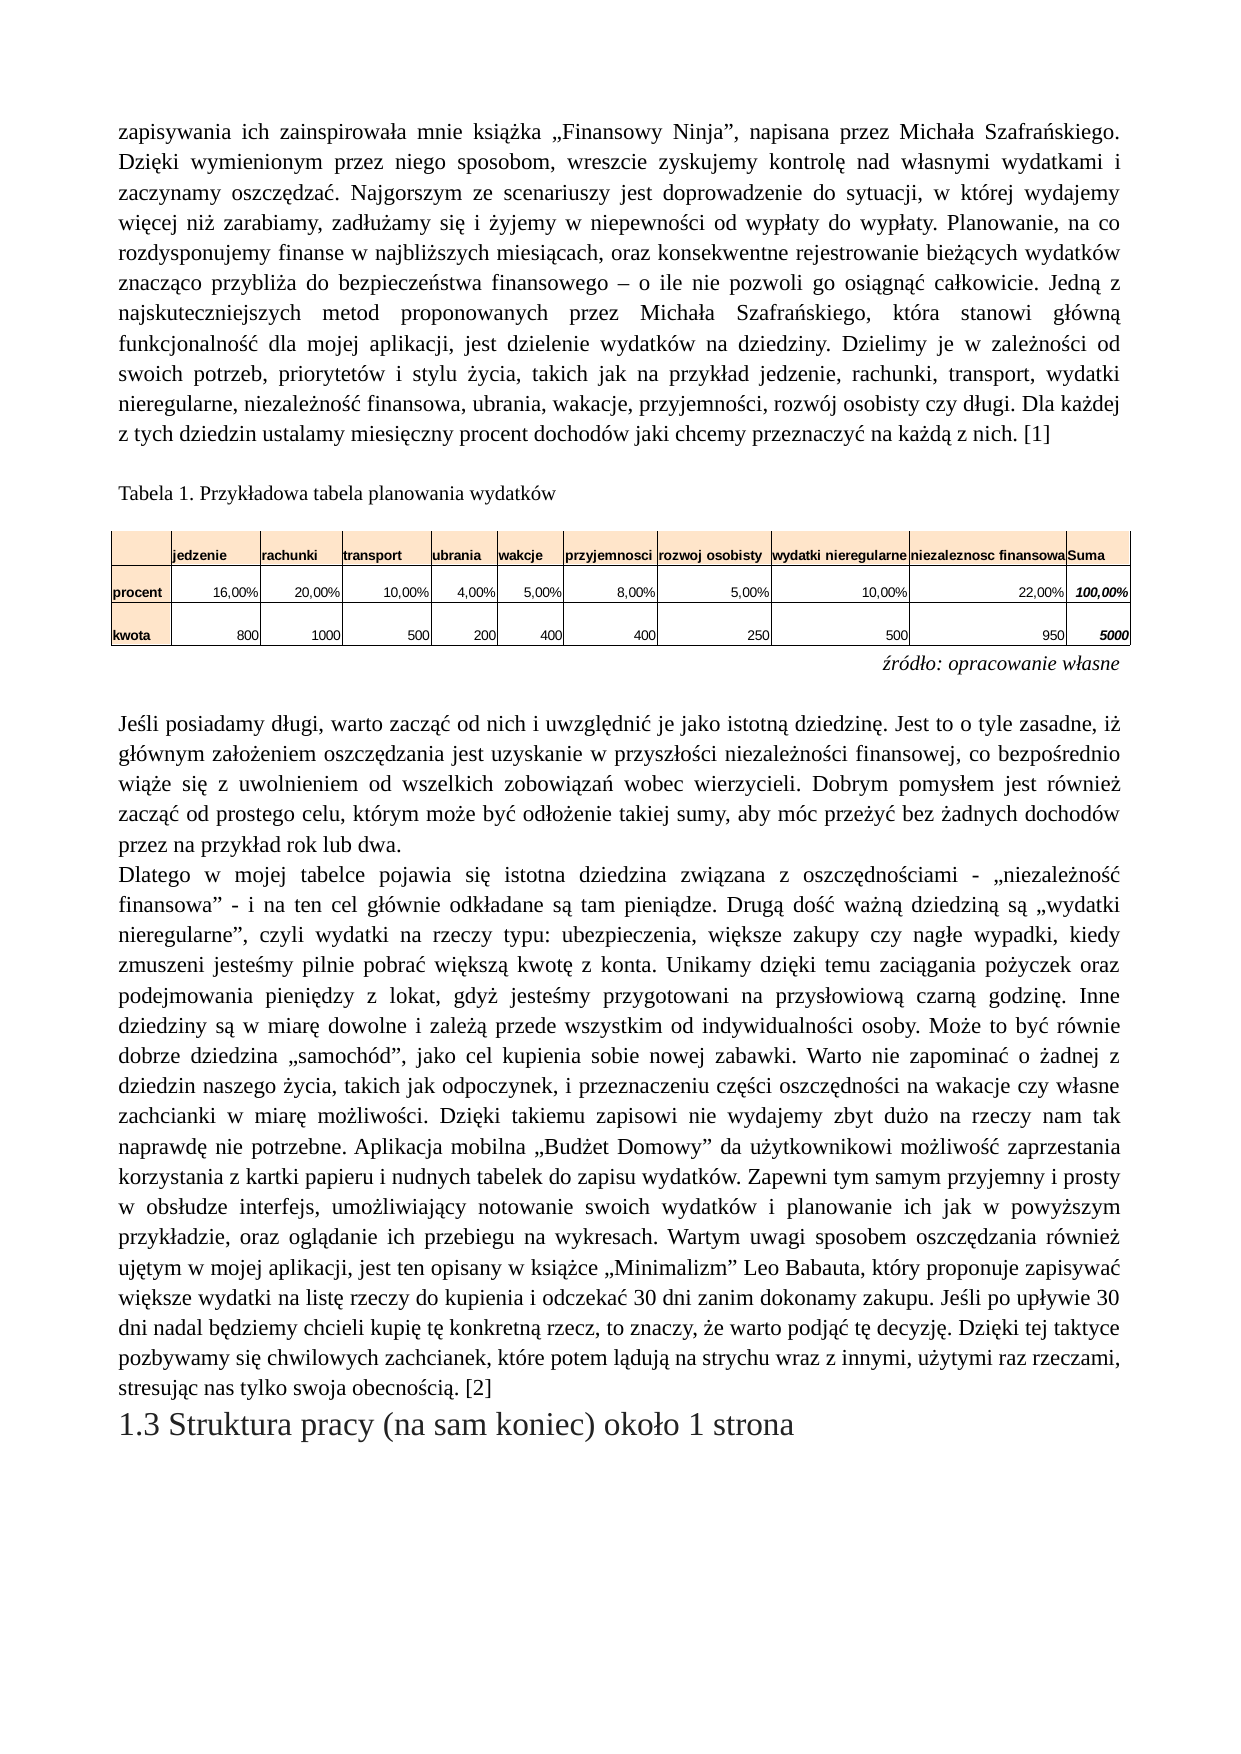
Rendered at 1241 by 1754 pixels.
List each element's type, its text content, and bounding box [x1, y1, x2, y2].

text źródło: opracowanie własne [343, 603, 431, 645]
text Dlatego w mojej tabelce pojawia się istotna dziedzina związana z oszczędnościami - „niezależność finansowa” - i na ten cel głównie odkładane są tam pieniądze. Drugą dość ważną dziedziną są „wydatki nieregularne”, czyli wydatki na rzeczy typu: ubezpieczenia, większe zakupy czy nagłe wypadki, kiedy zmuszeni jesteśmy pilnie pobrać większą kwotę z konta. Unikamy dzięki temu zaciągania pożyczek oraz podejmowania pieniędzy z lokat, gdyż jesteśmy przygotowani na przysłowiową czarną godzinę. Inne dziedziny są w miarę dowolne i zależą przede wszystkim od indywidualności osoby. Może to być równie dobrze dziedzina „samochód”, jako cel kupienia sobie nowej zabawki. Warto nie zapominać o żadnej z dziedzin naszego życia, takich jak odpoczynek, i przeznaczeniu części oszczędności na wakacje czy własne zachcianki w miarę możliwości. Dzięki takiemu zapisowi nie wydajemy zbyt dużo na rzeczy nam tak naprawdę nie potrzebne. Aplikacja mobilna „Budżet Domowy” da użytkownikowi możliwość zaprzestania korzystania z kartki papieru i nudnych tabelek do zapisu wydatków. Zapewni tym samym przyjemny i prosty w obsłudze interfejs, umożliwiający notowanie swoich wydatków i planowanie ich jak w powyższym przykładzie, oraz oglądanie ich przebiegu na wykresach. Wartym uwagi sposobem oszczędzania również ujętym w mojej aplikacji, jest ten opisany w książce „Minimalizm” Leo Babauta, który proponuje zapisywać większe wydatki na listę rzeczy do kupienia i odczekać 30 dni zanim dokonamy zakupu. Jeśli po upływie 30 dni nadal będziemy chcieli kupię tę konkretną rzecz, to znaczy, że warto podjąć tę decyzję. Dzięki tej taktyce pozbywamy się chwilowych zachcianek, które potem lądują na strychu wraz z innymi, użytymi raz rzeczami, stresując nas tylko swoja obecnością. [2] [118, 861, 1122, 1401]
text źródło: opracowanie własne [118, 646, 1122, 676]
text źródło: opracowanie własne [910, 603, 1066, 645]
text źródło: opracowanie własne [564, 603, 657, 645]
text źródło: opracowanie własne [432, 603, 497, 645]
text źródło: opracowanie własne [261, 566, 342, 602]
text źródło: opracowanie własne [1067, 603, 1122, 645]
text źródło: opracowanie własne [1067, 566, 1122, 602]
text Tabela 1. Przykładowa tabela planowania wydatków [118, 481, 1122, 505]
text źródło: opracowanie własne [172, 603, 260, 645]
text źródło: opracowanie własne [118, 508, 1122, 531]
text źródło: opracowanie własne [432, 566, 497, 602]
text źródło: opracowanie własne [910, 566, 1066, 602]
text 1.3 Struktura pracy (na sam koniec) około 1 strona [118, 1405, 1122, 1443]
text Jeśli posiadamy długi, warto zacząć od nich i uwzględnić je jako istotną dziedzinę. Jest to o tyle zasadne, iż głównym założeniem oszczędzania jest uzyskanie w przyszłości niezależności finansowej, co bezpośrednio wiąże się z uwolnieniem od wszelkich zobowiązań wobec wierzycieli. Dobrym pomysłem jest również zacząć od prostego celu, którym może być odłożenie takiej sumy, aby móc przeżyć bez żadnych dochodów przez na przykład rok lub dwa. [118, 710, 1122, 857]
text źródło: opracowanie własne [658, 566, 771, 602]
text zapisywania ich zainspirowała mnie książka „Finansowy Ninja”, napisana przez Michała Szafrańskiego. Dzięki wymienionym przez niego sposobom, wreszcie zyskujemy kontrolę nad własnymi wydatkami i zaczynamy oszczędzać. Najgorszym ze scenariuszy jest doprowadzenie do sytuacji, w której wydajemy więcej niż zarabiamy, zadłużamy się i żyjemy w niepewności od wypłaty do wypłaty. Planowanie, na co rozdysponujemy finanse w najbliższych miesiącach, oraz konsekwentne rejestrowanie bieżących wydatków znacząco przybliża do bezpieczeństwa finansowego – o ile nie pozwoli go osiągnąć całkowicie. Jedną z najskuteczniejszych metod proponowanych przez Michała Szafrańskiego, która stanowi główną funkcjonalność dla mojej aplikacji, jest dzielenie wydatków na dziedziny. Dzielimy je w zależności od swoich potrzeb, priorytetów i stylu życia, takich jak na przykład jedzenie, rachunki, transport, wydatki nieregularne, niezależność finansowa, ubrania, wakacje, przyjemności, rozwój osobisty czy długi. Dla każdej z tych dziedzin ustalamy miesięczny procent dochodów jaki chcemy przeznaczyć na każdą z nich. [1] [118, 118, 1122, 447]
text źródło: opracowanie własne [772, 603, 909, 645]
text źródło: opracowanie własne [564, 566, 657, 602]
text źródło: opracowanie własne [498, 566, 563, 602]
text źródło: opracowanie własne [343, 566, 431, 602]
text źródło: opracowanie własne [498, 603, 563, 645]
text źródło: opracowanie własne [172, 566, 260, 602]
text źródło: opracowanie własne [261, 603, 342, 645]
text źródło: opracowanie własne [772, 566, 909, 602]
text źródło: opracowanie własne [658, 603, 771, 645]
